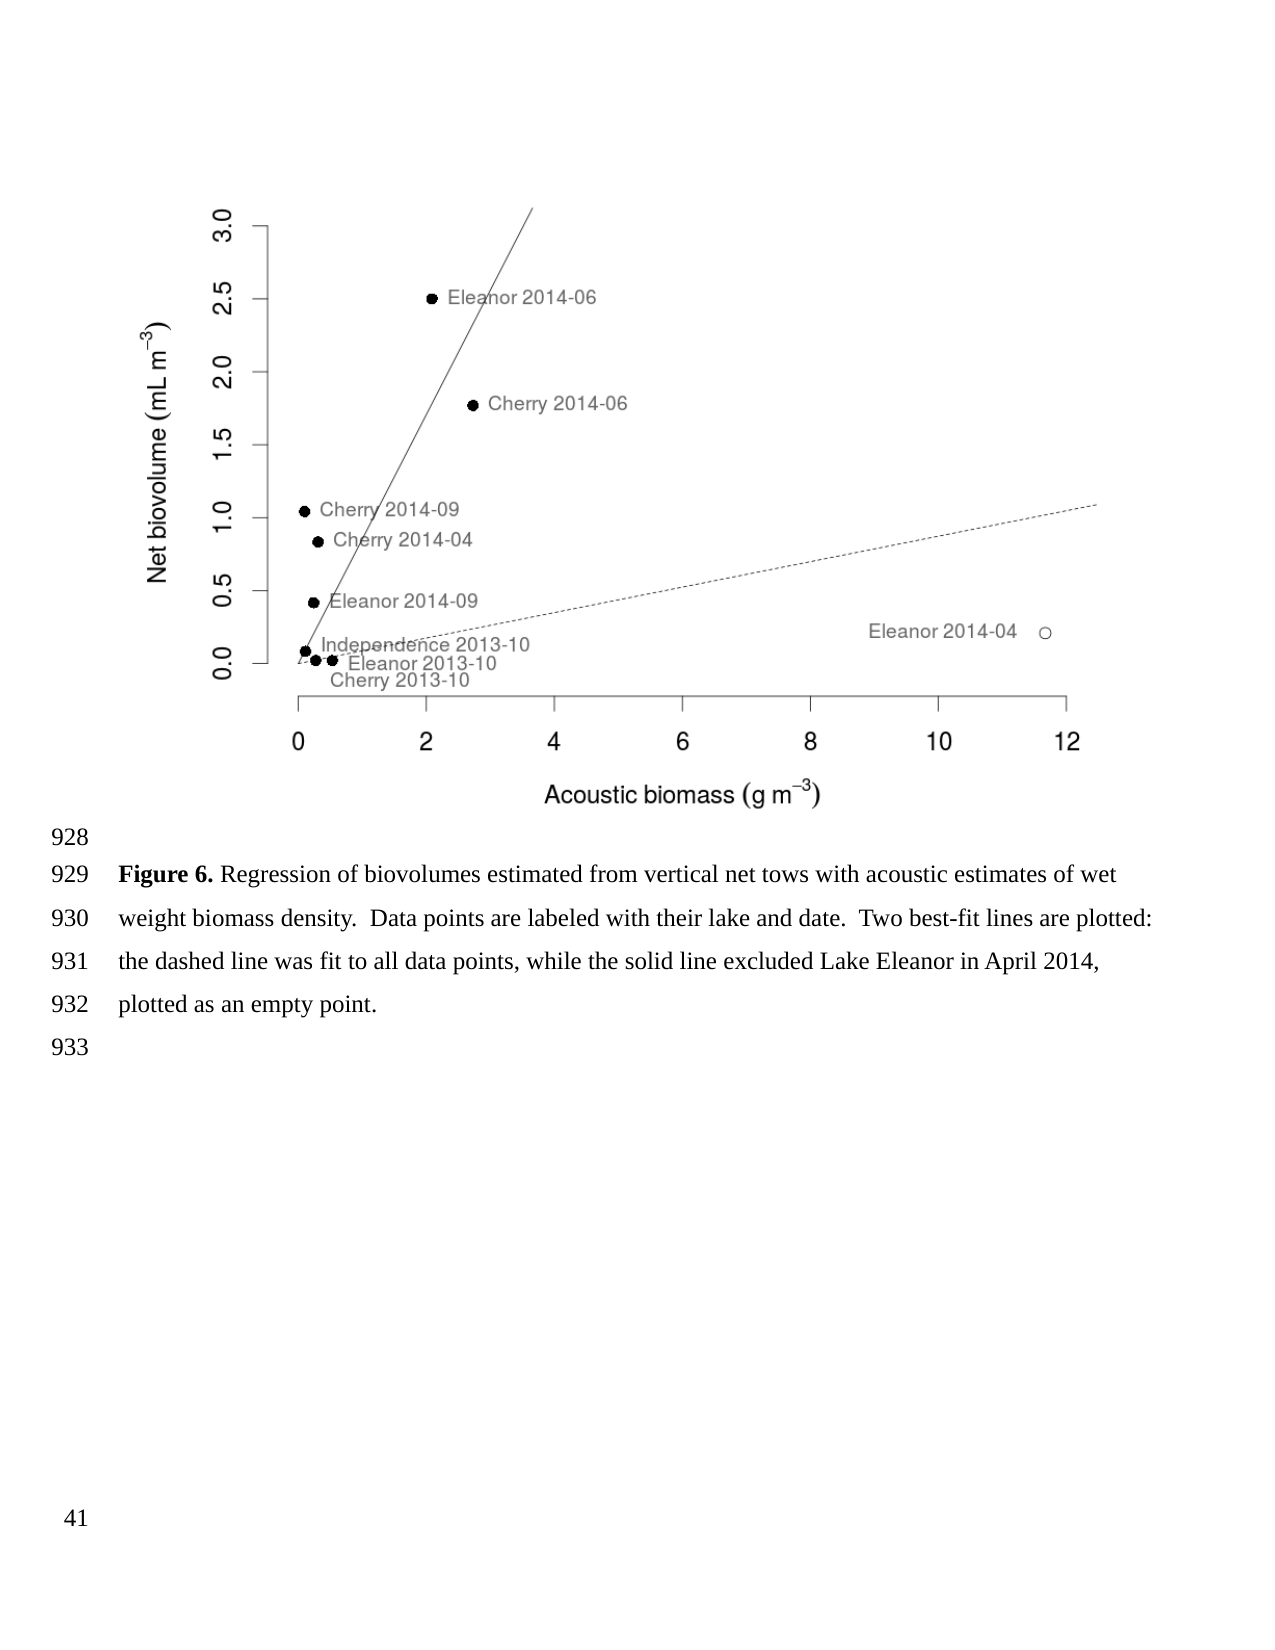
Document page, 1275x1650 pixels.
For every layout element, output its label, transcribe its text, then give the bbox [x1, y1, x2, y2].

text Figure 6. Regression of biovolumes estimated from vertical net tows with acoustic estimates of wet weight biomass density. Data points are labeled with their lake and date. Two best-fit lines are plotted: the dashed line was fit to all data points, while the solid line excluded Lake Eleanor in April 2014, plotted as an empty point. [118, 859, 1157, 1018]
picture [118, 118, 1157, 846]
